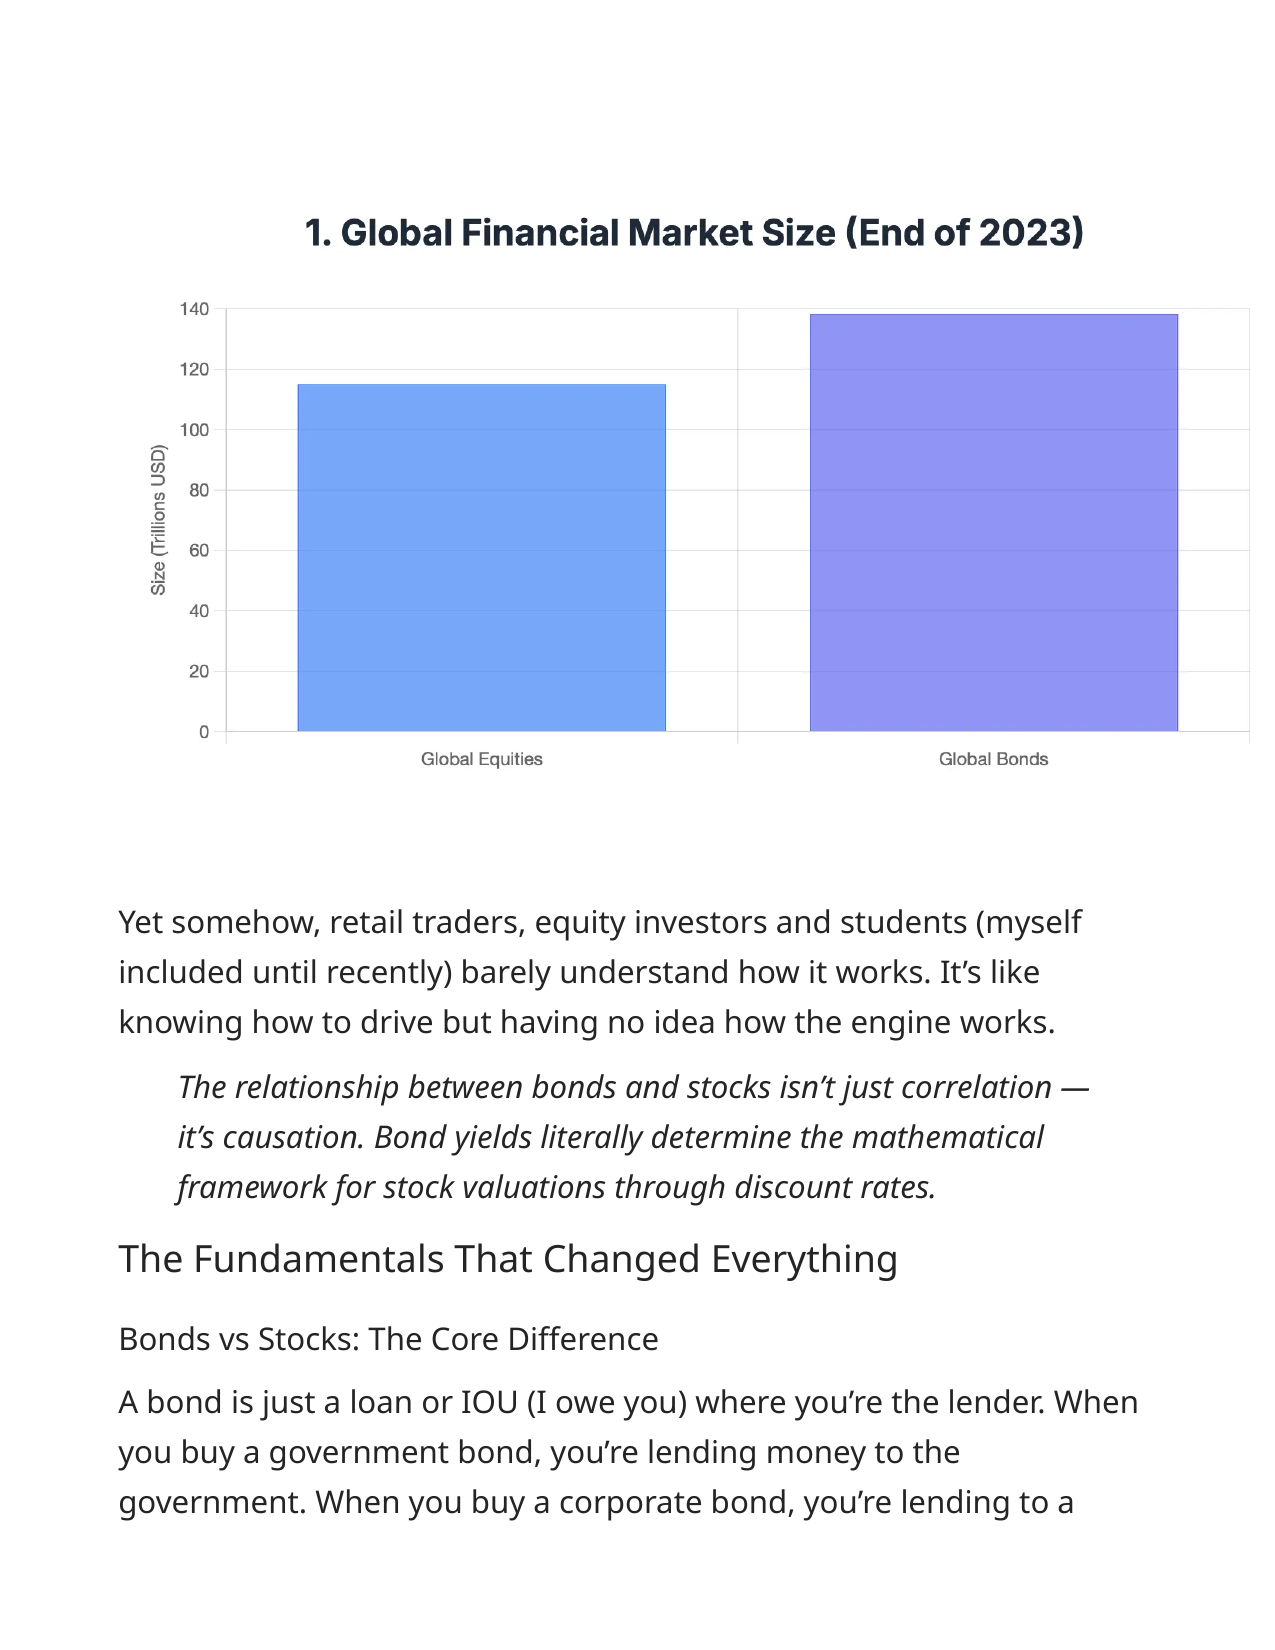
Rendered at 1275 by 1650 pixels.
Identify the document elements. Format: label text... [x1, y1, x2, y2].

text Yet somehow, retail traders, equity investors and students (myself included until recently) barely understand how it works. It’s like knowing how to drive but having no idea how the engine works. [118, 893, 1157, 1043]
picture [117, 182, 1275, 798]
subtitle Bonds vs Stocks: The Core Difference [118, 1317, 1157, 1360]
text A bond is just a loan or IOU (I owe you) where you’re the lender. When you buy a government bond, you’re lending money to the government. When you buy a corporate bond, you’re lending to a [118, 1372, 1157, 1522]
subtitle The Fundamentals That Changed Everything [118, 1233, 1157, 1284]
text The relationship between bonds and stocks isn’t just correlation — it’s causation. Bond yields literally determine the mathematical framework for stock valuations through discount rates. [177, 1058, 1098, 1208]
